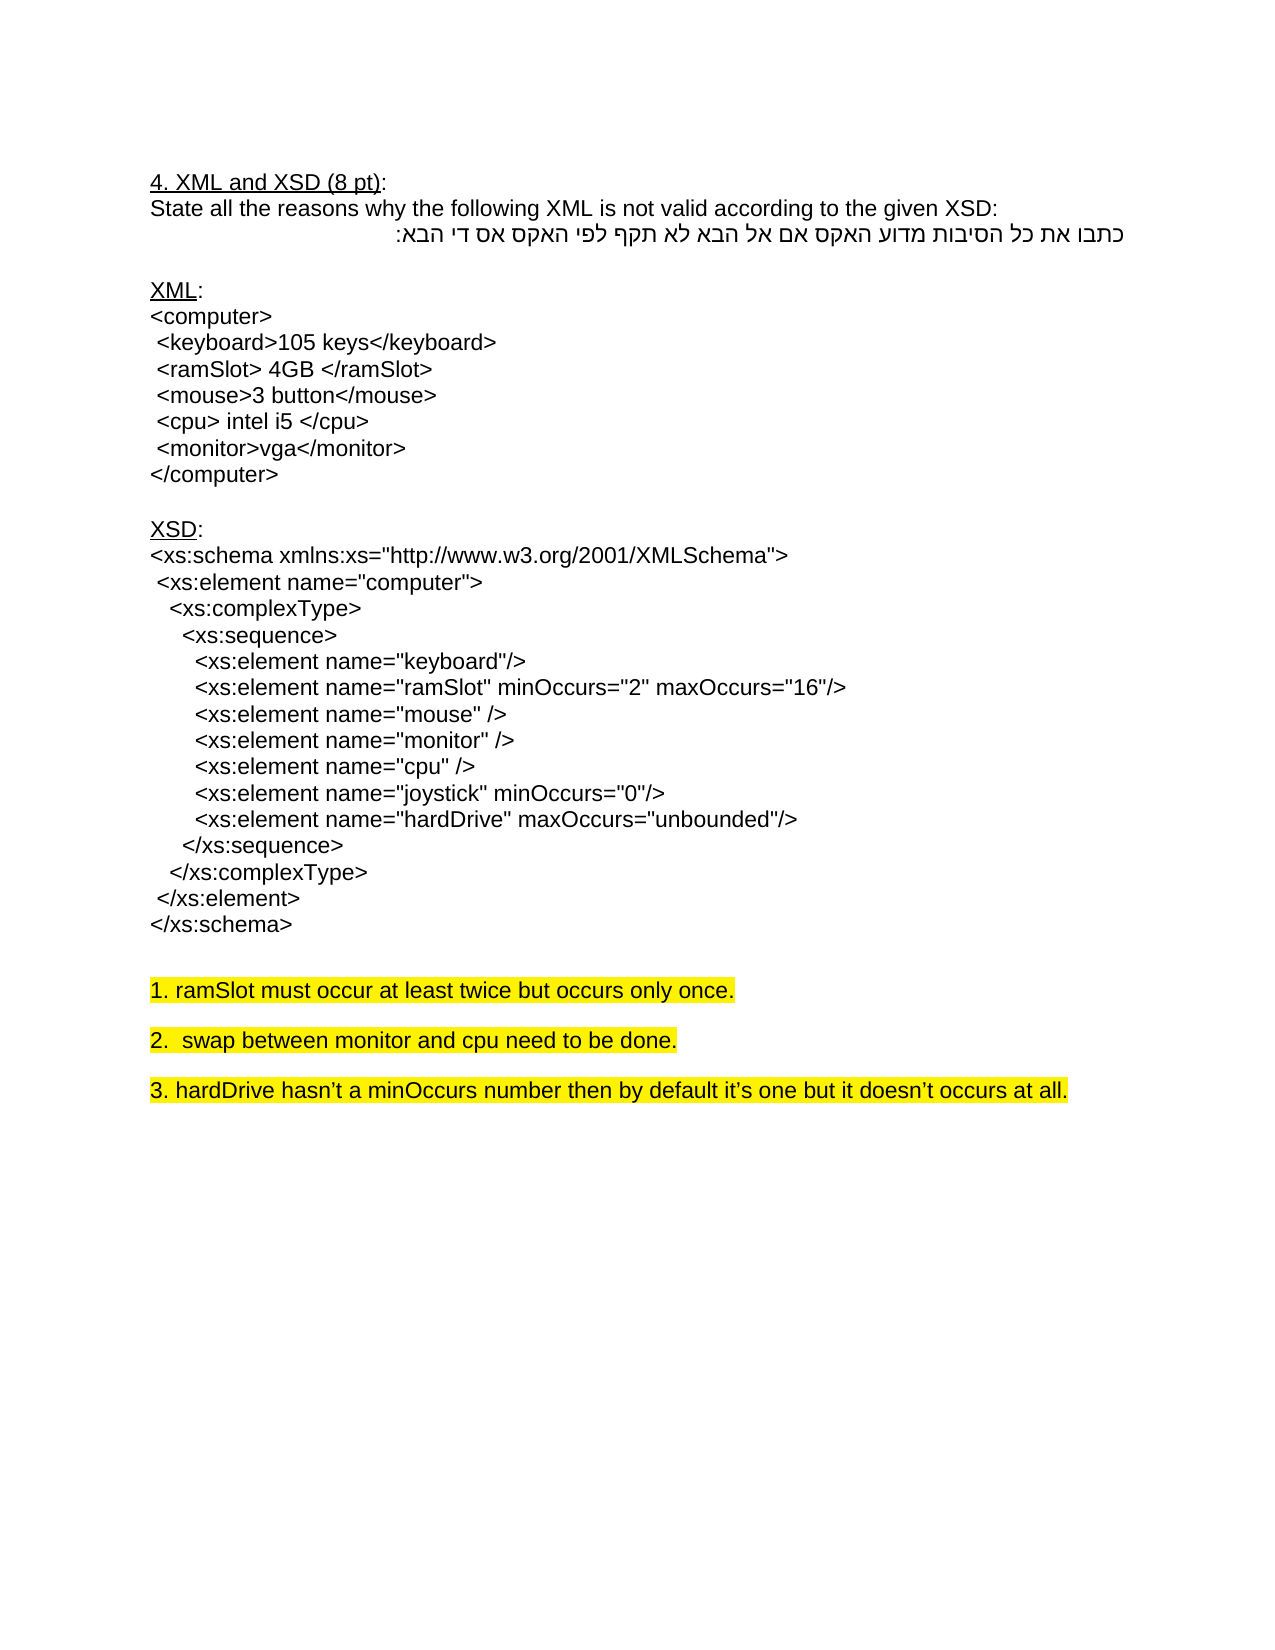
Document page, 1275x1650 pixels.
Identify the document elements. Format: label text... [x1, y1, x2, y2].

text <xs:element name="ramSlot" minOccurs="2" maxOccurs="16"/> [150, 674, 1125, 701]
text 1. ramSlot must occur at least twice but occurs only once. [150, 977, 1125, 1003]
text <xs:element name="computer"> [150, 569, 1125, 595]
text <xs:element name="cpu" /> [150, 753, 1125, 780]
text 4. XML and XSD (8 pt): [150, 169, 1125, 195]
text <keyboard>105 keys</keyboard> [150, 329, 1125, 356]
text 2. swap between monitor and cpu need to be done. [150, 1027, 1125, 1053]
text </xs:complexType> [150, 859, 1125, 885]
text <xs:element name="hardDrive" maxOccurs="unbounded"/> [150, 806, 1125, 832]
text <ramSlot> 4GB </ramSlot> [150, 356, 1125, 382]
text </xs:element> [150, 885, 1125, 911]
text <xs:complexType> [150, 595, 1125, 622]
text XSD: [150, 516, 1125, 542]
text 3. hardDrive hasn’t a minOccurs number then by default it’s one but it doesn’t occurs at all. [150, 1077, 1125, 1103]
text XML: [150, 277, 1125, 303]
text כתבו את כל הסיבות מדוע האקס אם אל הבא לא תקף לפי האקס אס די הבא: [150, 221, 1125, 248]
text <monitor>vga</monitor> [150, 435, 1125, 461]
text <xs:element name="mouse" /> [150, 701, 1125, 727]
text <mouse>3 button</mouse> [150, 382, 1125, 408]
text </computer> [150, 461, 1125, 487]
text <xs:element name="monitor" /> [150, 727, 1125, 753]
text <cpu> intel i5 </cpu> [150, 408, 1125, 435]
text <xs:element name="joystick" minOccurs="0"/> [150, 780, 1125, 806]
text State all the reasons why the following XML is not valid according to the given XSD: [150, 195, 1125, 221]
text <computer> [150, 303, 1125, 329]
text <xs:schema xmlns:xs="http://www.w3.org/2001/XMLSchema"> [150, 542, 1125, 569]
text </xs:schema> [150, 911, 1125, 938]
text <xs:element name="keyboard"/> [150, 648, 1125, 674]
text <xs:sequence> [150, 622, 1125, 648]
text </xs:sequence> [150, 832, 1125, 859]
